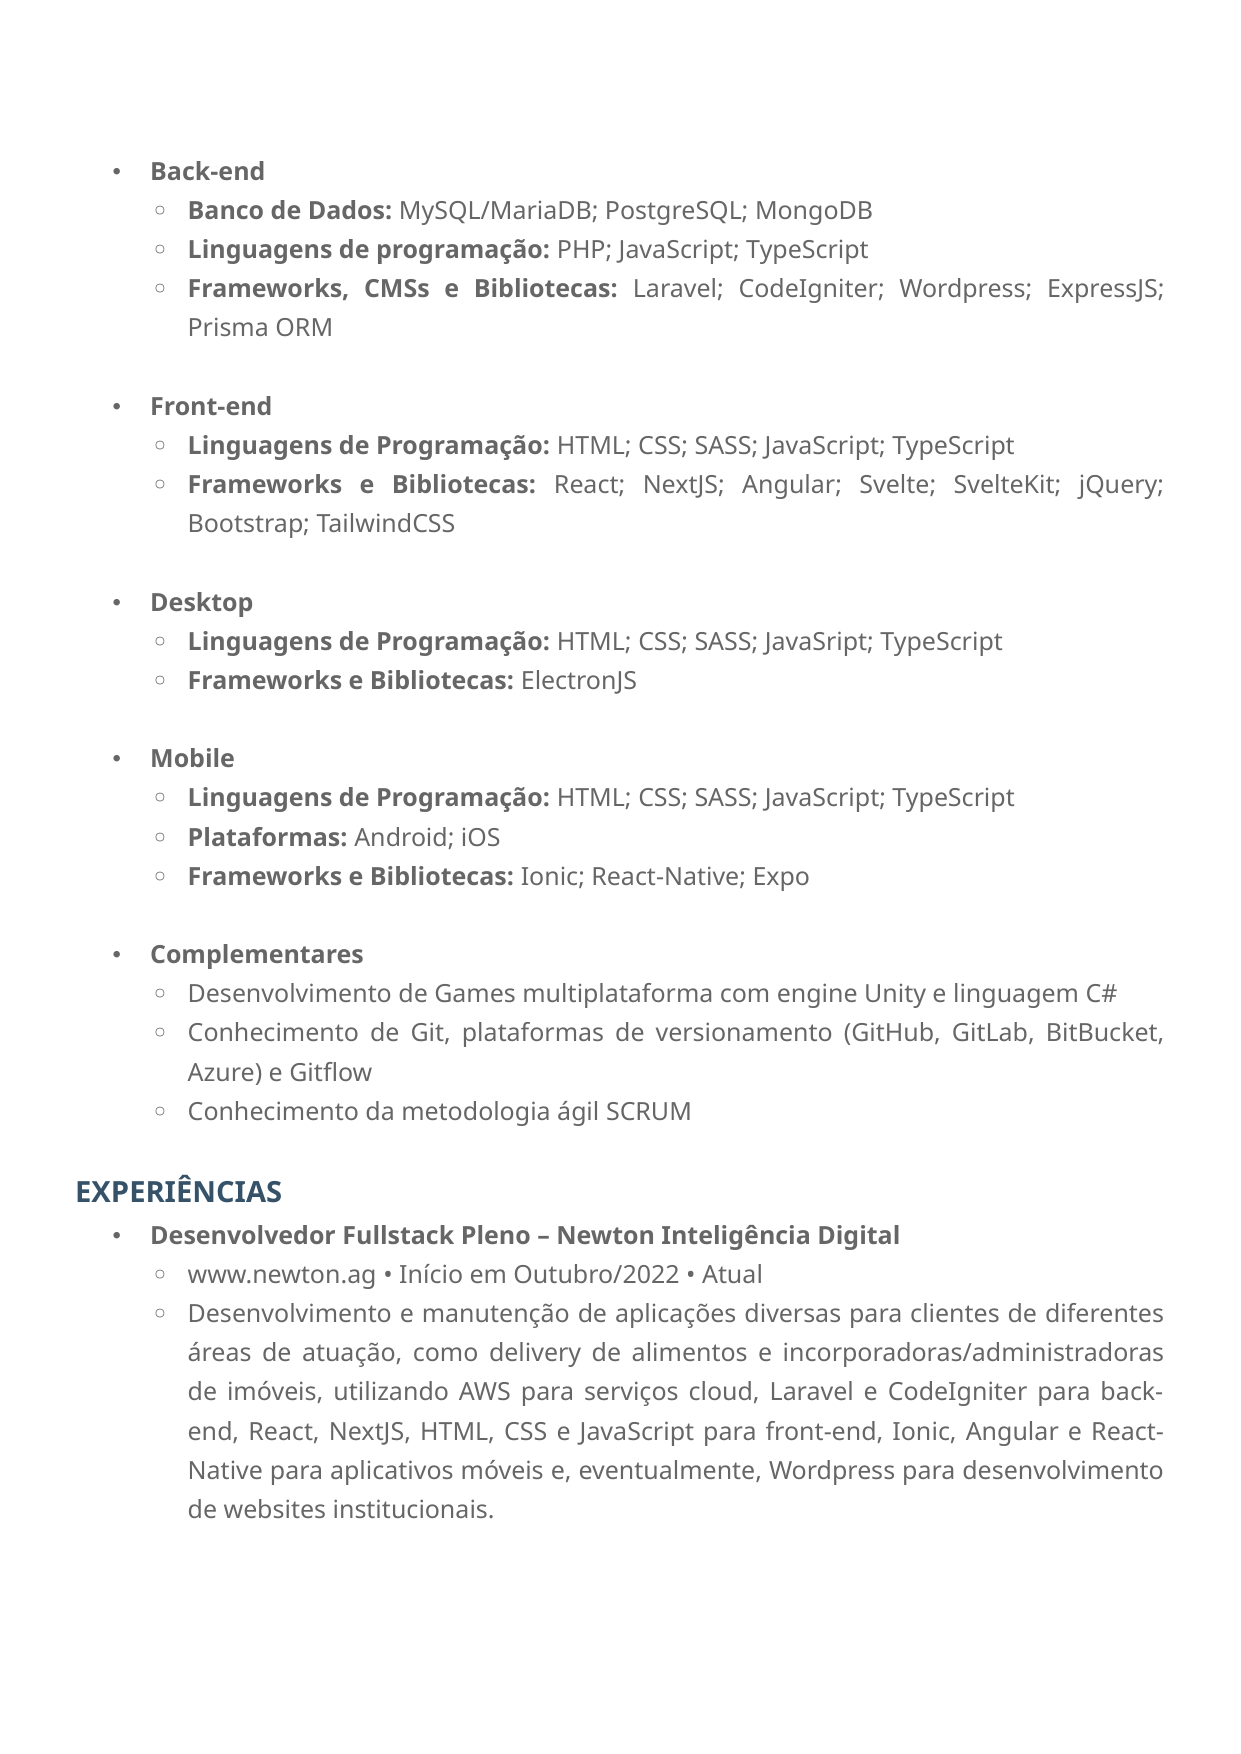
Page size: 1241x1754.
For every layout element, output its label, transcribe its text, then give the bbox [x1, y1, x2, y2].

list Linguagens de Programação: HTML; CSS; SASS; JavaScript; TypeScript [150, 427, 1165, 462]
list Linguagens de programação: PHP; JavaScript; TypeScript [150, 232, 1165, 266]
list Linguagens de Programação: HTML; CSS; SASS; JavaSript; TypeScript [150, 623, 1165, 657]
list Banco de Dados: MySQL/MariaDB; PostgreSQL; MongoDB [150, 192, 1165, 227]
text EXPERIÊNCIAS [75, 1172, 1165, 1211]
list Linguagens de Programação: HTML; CSS; SASS; JavaScript; TypeScript [150, 780, 1165, 814]
list Conhecimento de Git, plataformas de versionamento (GitHub, GitLab, BitBucket, Azure) e Gitflow [150, 1015, 1165, 1088]
list Frameworks e Bibliotecas: ElectronJS [150, 662, 1165, 697]
list Frameworks e Bibliotecas: React; NextJS; Angular; Svelte; SvelteKit; jQuery; Bootstrap; TailwindCSS [150, 467, 1165, 540]
list Plataformas: Android; iOS [150, 819, 1165, 853]
list Complementares [112, 937, 1165, 971]
list Conhecimento da metodologia ágil SCRUM [150, 1093, 1165, 1127]
list Back-end [112, 153, 1165, 187]
list Desenvolvedor Fullstack Pleno – Newton Inteligência Digital [112, 1217, 1165, 1251]
list Front-end [112, 388, 1165, 422]
list www.newton.ag • Início em Outubro/2022 • Atual [150, 1256, 1165, 1291]
list Frameworks e Bibliotecas: Ionic; React-Native; Expo [150, 858, 1165, 892]
list Desktop [112, 584, 1165, 618]
list Mobile [112, 741, 1165, 775]
list Desenvolvimento de Games multiplataforma com engine Unity e linguagem C# [150, 976, 1165, 1010]
list Frameworks, CMSs e Bibliotecas: Laravel; CodeIgniter; Wordpress; ExpressJS; Prisma ORM [150, 271, 1165, 344]
list Desenvolvimento e manutenção de aplicações diversas para clientes de diferentes áreas de atuação, como delivery de alimentos e incorporadoras/administradoras de imóveis, utilizando AWS para serviços cloud, Laravel e CodeIgniter para back-end, React, NextJS, HTML, CSS e JavaScript para front-end, Ionic, Angular e React-Native para aplicativos móveis e, eventualmente, Wordpress para desenvolvimento de websites institucionais. [150, 1296, 1165, 1526]
